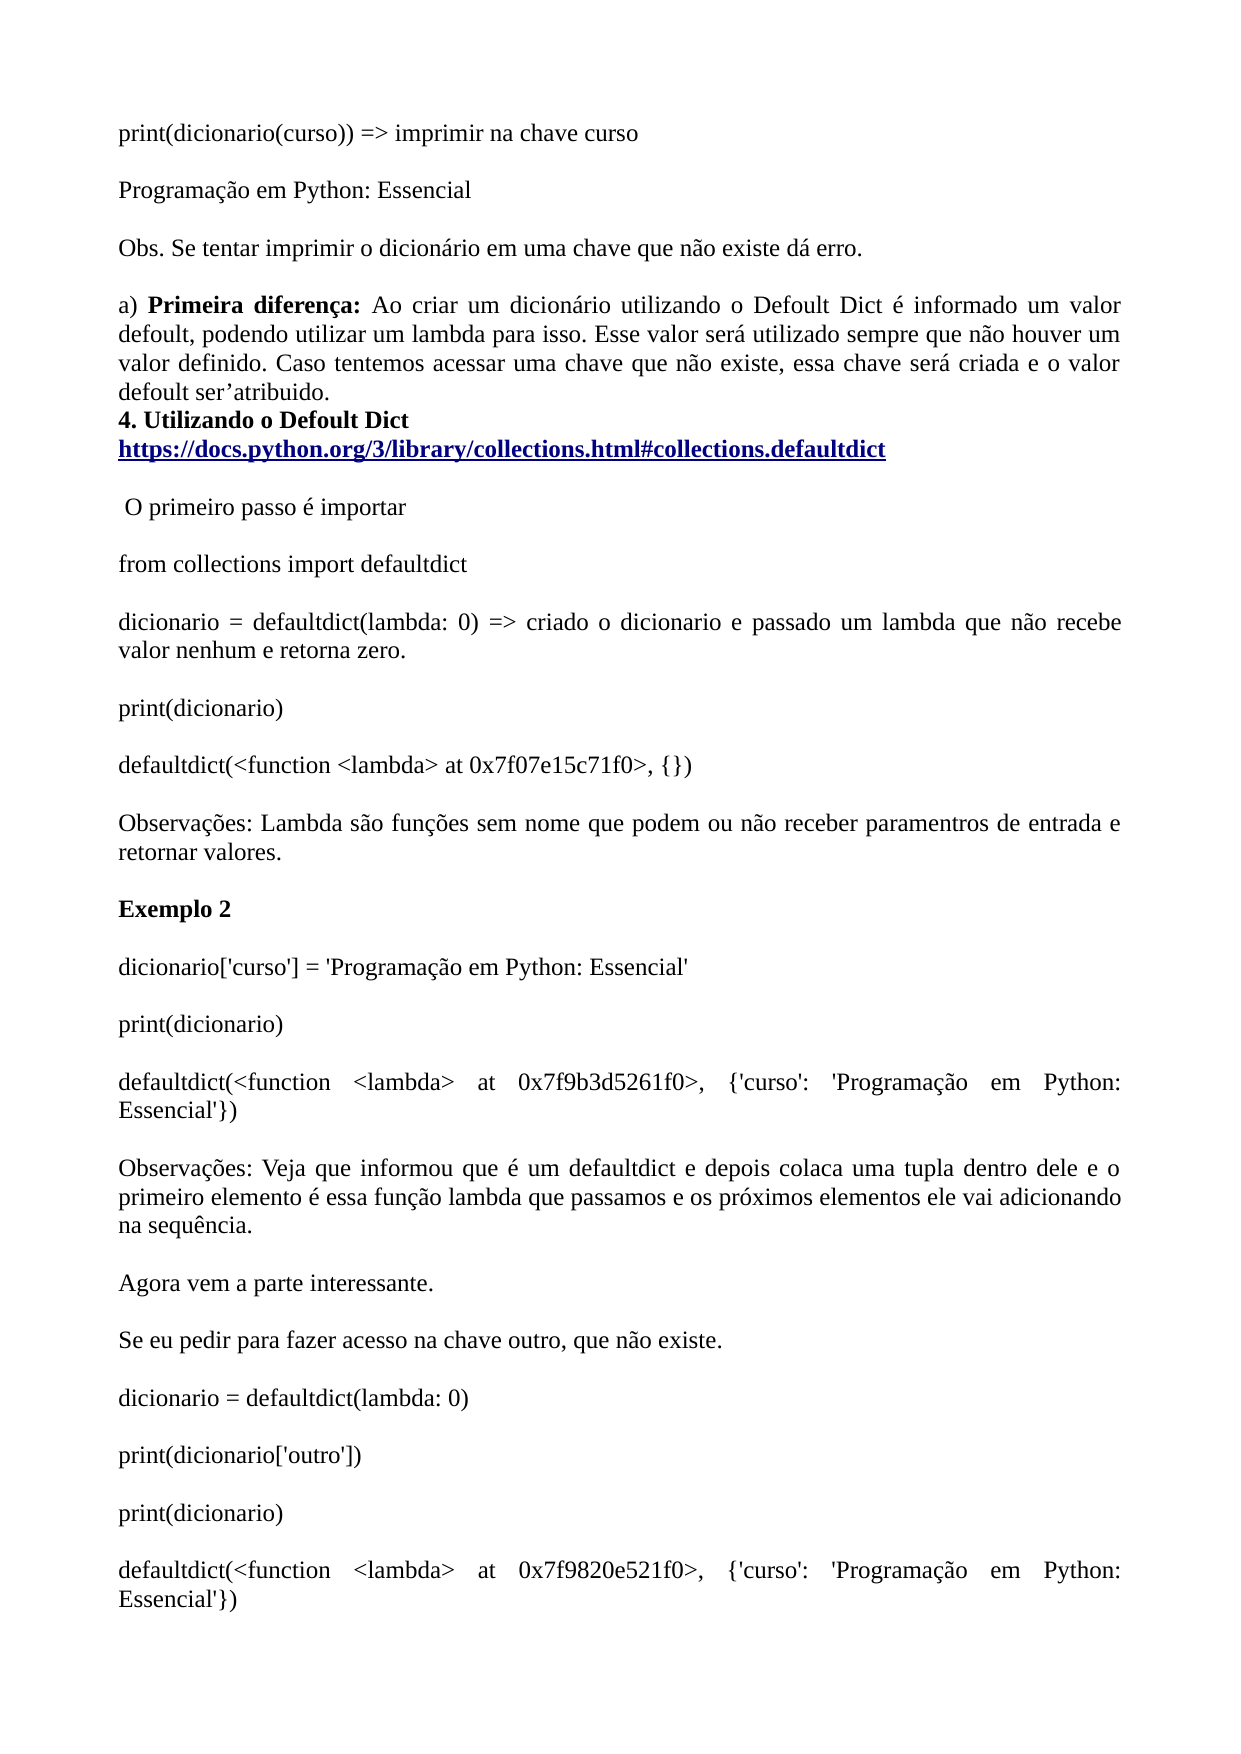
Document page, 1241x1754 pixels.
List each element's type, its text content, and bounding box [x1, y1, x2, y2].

text Exemplo 2 [118, 894, 1122, 923]
text Se eu pedir para fazer acesso na chave outro, que não existe. [118, 1326, 1122, 1354]
text print(dicionario(curso)) => imprimir na chave curso [118, 118, 1122, 147]
text defaultdict(<function <lambda> at 0x7f9820e521f0>, {'curso': 'Programação em Python: Essencial'}) [118, 1556, 1122, 1613]
text https://docs.python.org/3/library/collections.html#collections.defaultdict [118, 434, 1122, 463]
text Obs. Se tentar imprimir o dicionário em uma chave que não existe dá erro. [118, 233, 1122, 262]
text 4. Utilizando o Defoult Dict [118, 406, 1122, 434]
text Agora vem a parte interessante. [118, 1268, 1122, 1297]
text dicionario = defaultdict(lambda: 0) [118, 1383, 1122, 1412]
text a) Primeira diferença: Ao criar um dicionário utilizando o Defoult Dict é informado um valor defoult, podendo utilizar um lambda para isso. Esse valor será utilizado sempre que não houver um valor definido. Caso tentemos acessar uma chave que não existe, essa chave será criada e o valor defoult ser’atribuido. [118, 291, 1122, 406]
text print(dicionario['outro']) [118, 1441, 1122, 1469]
text O primeiro passo é importar [118, 492, 1122, 521]
text dicionario['curso'] = 'Programação em Python: Essencial' [118, 952, 1122, 981]
text print(dicionario) [118, 1009, 1122, 1038]
text print(dicionario) [118, 693, 1122, 722]
text Observações: Veja que informou que é um defaultdict e depois colaca uma tupla dentro dele e o primeiro elemento é essa função lambda que passamos e os próximos elementos ele vai adicionando na sequência. [118, 1153, 1122, 1239]
text defaultdict(<function <lambda> at 0x7f07e15c71f0>, {}) [118, 751, 1122, 779]
text print(dicionario) [118, 1498, 1122, 1527]
text Observações: Lambda são funções sem nome que podem ou não receber paramentros de entrada e retornar valores. [118, 808, 1122, 866]
text defaultdict(<function <lambda> at 0x7f9b3d5261f0>, {'curso': 'Programação em Python: Essencial'}) [118, 1067, 1122, 1124]
text Programação em Python: Essencial [118, 176, 1122, 204]
text dicionario = defaultdict(lambda: 0) => criado o dicionario e passado um lambda que não recebe valor nenhum e retorna zero. [118, 607, 1122, 664]
text from collections import defaultdict [118, 549, 1122, 578]
